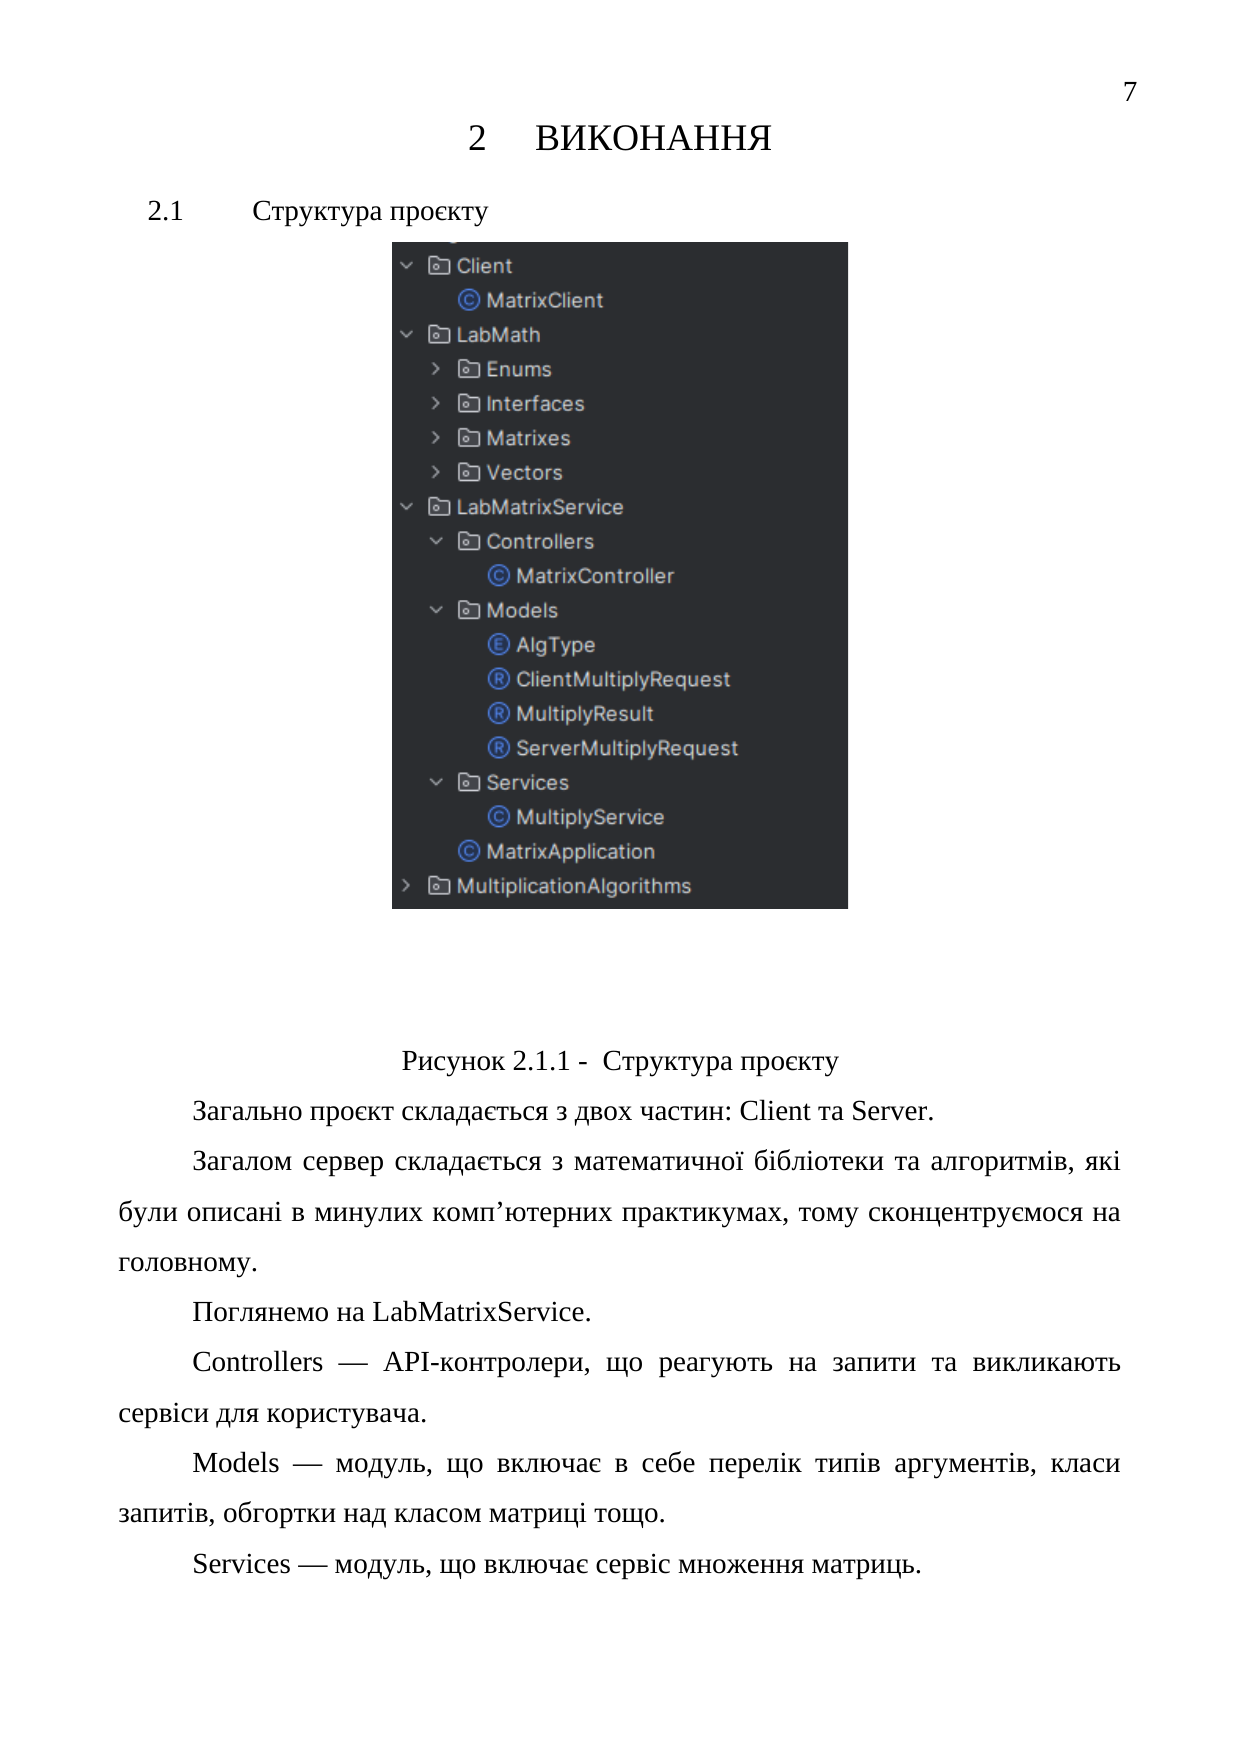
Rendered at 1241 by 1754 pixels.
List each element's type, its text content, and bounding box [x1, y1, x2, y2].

picture [392, 242, 849, 909]
subtitle Структура проєкту [118, 193, 1122, 226]
text Загально проєкт складається з двох частин: Client та Server. [118, 1093, 1122, 1127]
text Services — модуль, що включає сервіс множення матриць. [118, 1546, 1122, 1579]
subtitle Виконання [118, 115, 1122, 158]
subtitle Структура проєкту [118, 1043, 1122, 1076]
text Поглянемо на LabMatrixService. [118, 1294, 1122, 1328]
text Загалом сервер складається з математичної бібліотеки та алгоритмів, які були описані в минулих комп’ютерних практикумах, тому сконцентруємося на головному. [118, 1143, 1122, 1277]
text Controllers — API-контролери, що реагують на запити та викликають сервіси для користувача. [118, 1344, 1122, 1428]
text Models — модуль, що включає в себе перелік типів аргументів, класи запитів, обгортки над класом матриці тощо. [118, 1445, 1122, 1529]
